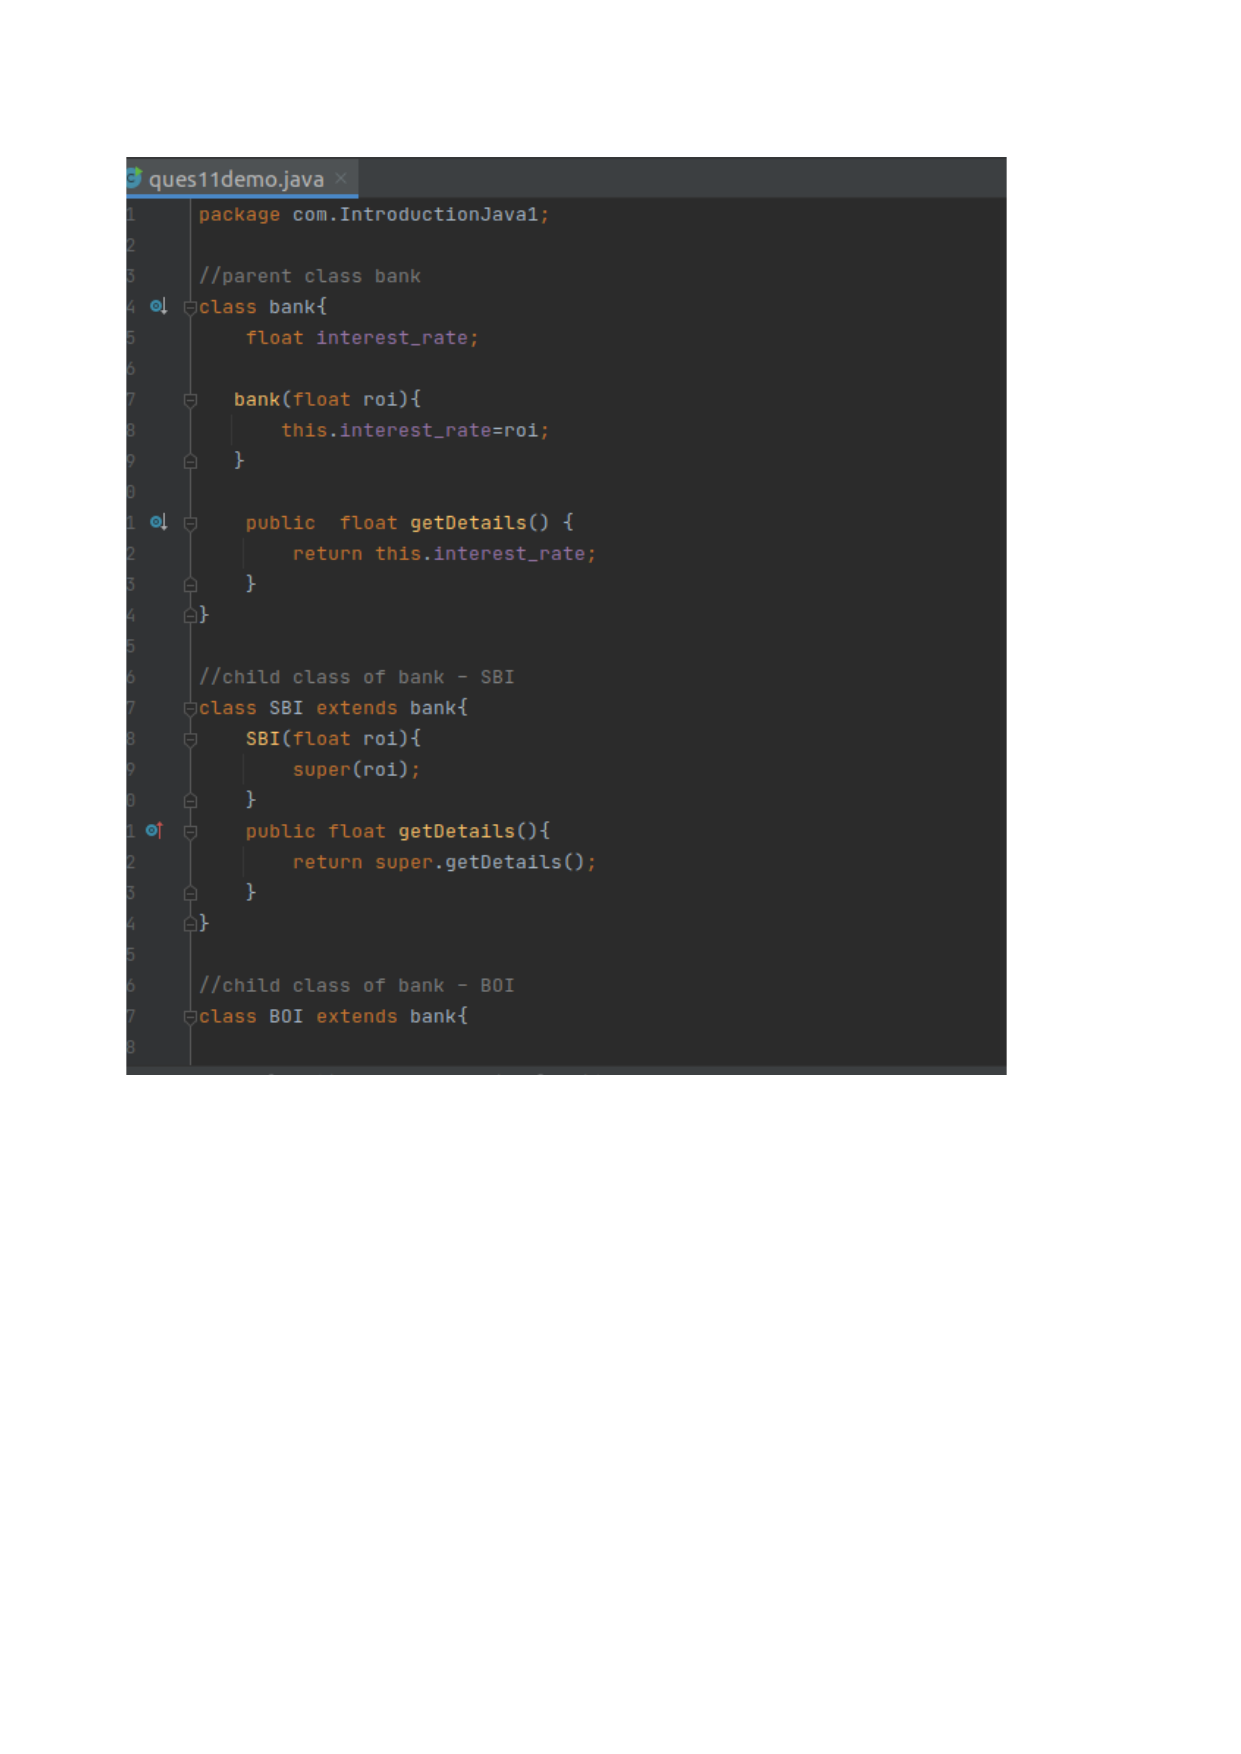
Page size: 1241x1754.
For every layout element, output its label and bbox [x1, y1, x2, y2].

picture [126, 157, 503, 1075]
